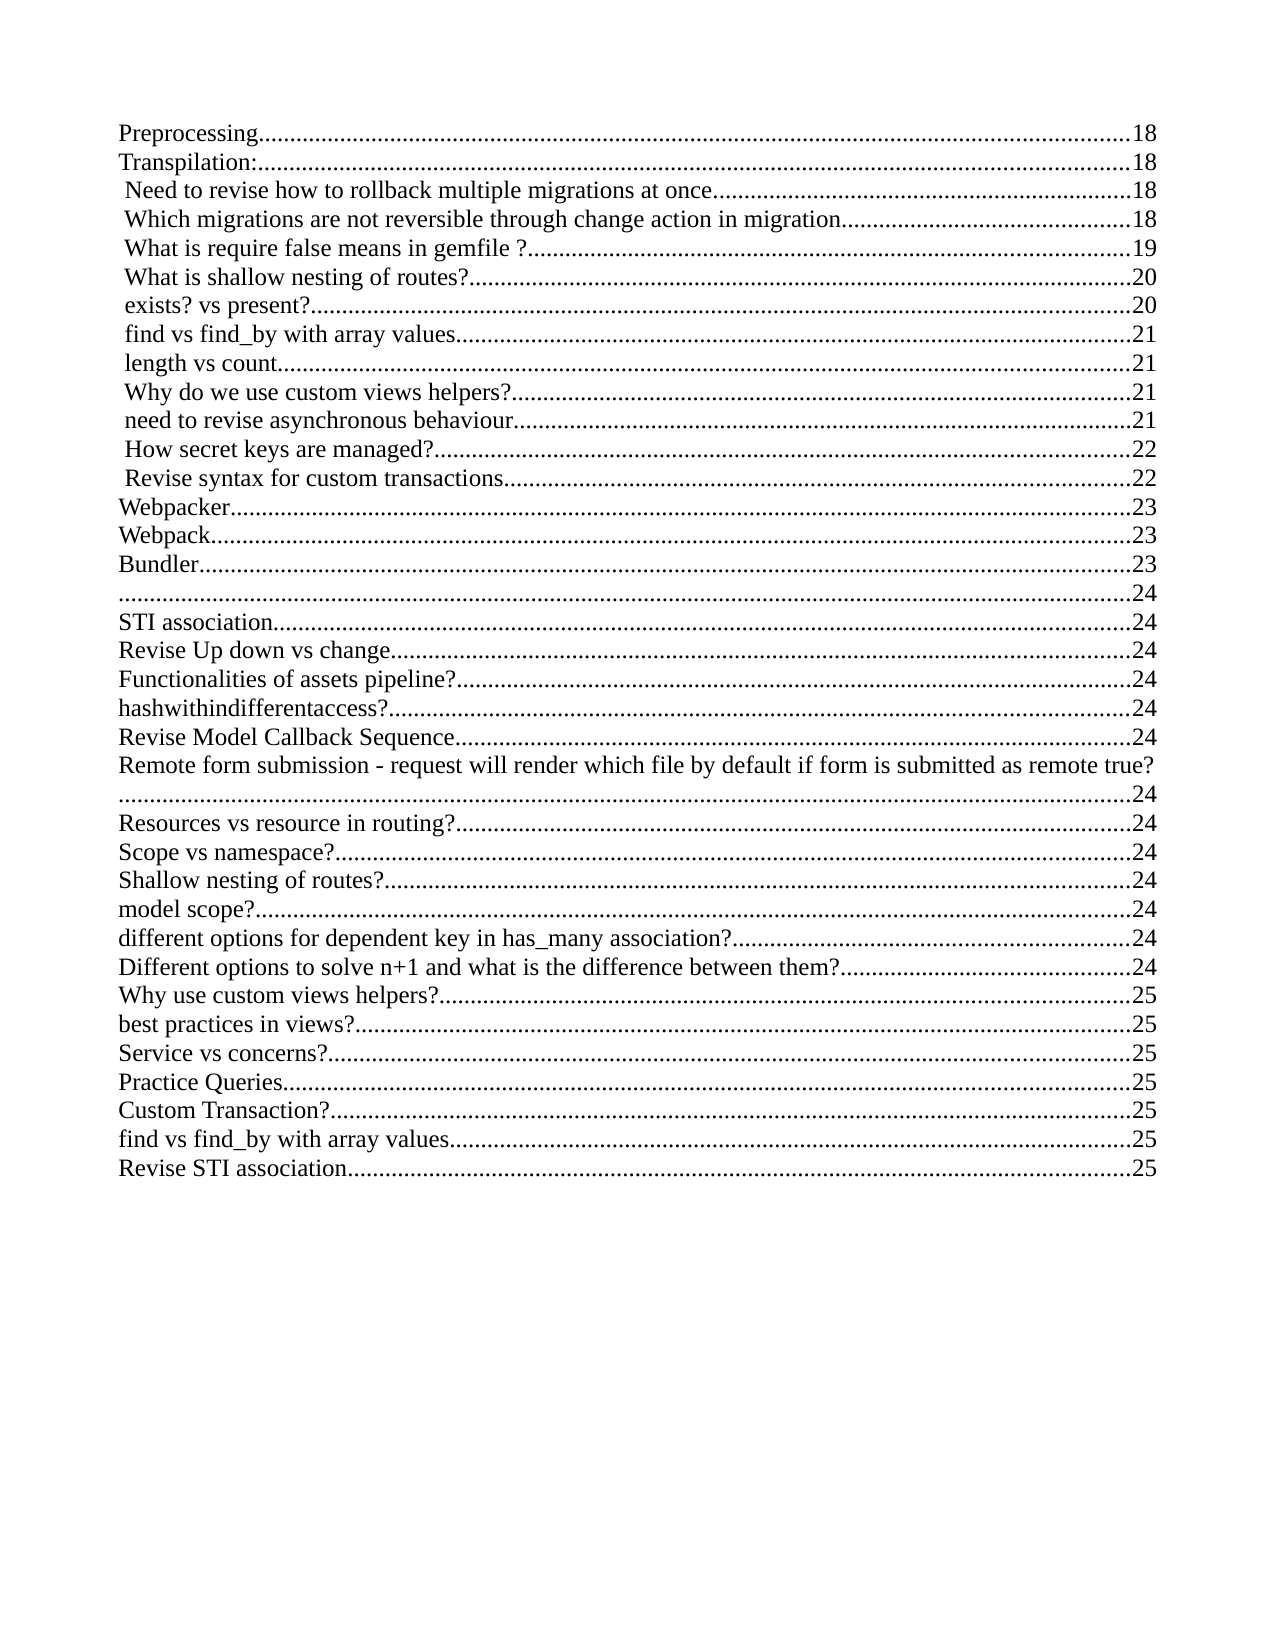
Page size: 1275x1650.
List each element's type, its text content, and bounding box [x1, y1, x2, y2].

text Which migrations are not reversible through change action in migration 18 [118, 204, 1157, 233]
text Custom Transaction? 25 [118, 1096, 1157, 1124]
text different options for dependent key in has_many association? 24 [118, 923, 1157, 952]
text Why use custom views helpers? 25 [118, 981, 1157, 1009]
text find vs find_by with array values 25 [118, 1124, 1157, 1153]
text Revise Model Callback Sequence 24 [118, 722, 1157, 751]
text Why do we use custom views helpers? 21 [118, 377, 1157, 406]
text Webpacker 23 [118, 492, 1157, 521]
text How secret keys are managed? 22 [118, 434, 1157, 463]
text STI association 24 [118, 607, 1157, 636]
text Webpack 23 [118, 521, 1157, 549]
text Shallow nesting of routes? 24 [118, 866, 1157, 894]
text Scope vs namespace? 24 [118, 837, 1157, 866]
text length vs count 21 [118, 348, 1157, 377]
text Remote form submission - request will render which file by default if form is submitted as remote true? 24 [118, 751, 1157, 808]
text Revise syntax for custom transactions 22 [118, 463, 1157, 492]
text Resources vs resource in routing? 24 [118, 808, 1157, 837]
text find vs find_by with array values 21 [118, 319, 1157, 348]
text Practice Queries 25 [118, 1067, 1157, 1096]
text What is require false means in gemfile ? 19 [118, 233, 1157, 262]
text best practices in views? 25 [118, 1009, 1157, 1038]
text Bundler 23 [118, 549, 1157, 578]
text Need to revise how to rollback multiple migrations at once. 18 [118, 176, 1157, 204]
text Preprocessing 18 [118, 118, 1157, 147]
text Service vs concerns? 25 [118, 1038, 1157, 1067]
text Revise Up down vs change 24 [118, 636, 1157, 664]
text 24 [118, 578, 1157, 607]
text hashwithindifferentaccess? 24 [118, 693, 1157, 722]
text Transpilation: 18 [118, 147, 1157, 176]
text exists? vs present? 20 [118, 291, 1157, 319]
text Different options to solve n+1 and what is the difference between them? 24 [118, 952, 1157, 981]
text need to revise asynchronous behaviour 21 [118, 406, 1157, 434]
text Revise STI association 25 [118, 1153, 1157, 1182]
text What is shallow nesting of routes? 20 [118, 262, 1157, 291]
text model scope? 24 [118, 894, 1157, 923]
text Functionalities of assets pipeline? 24 [118, 664, 1157, 693]
